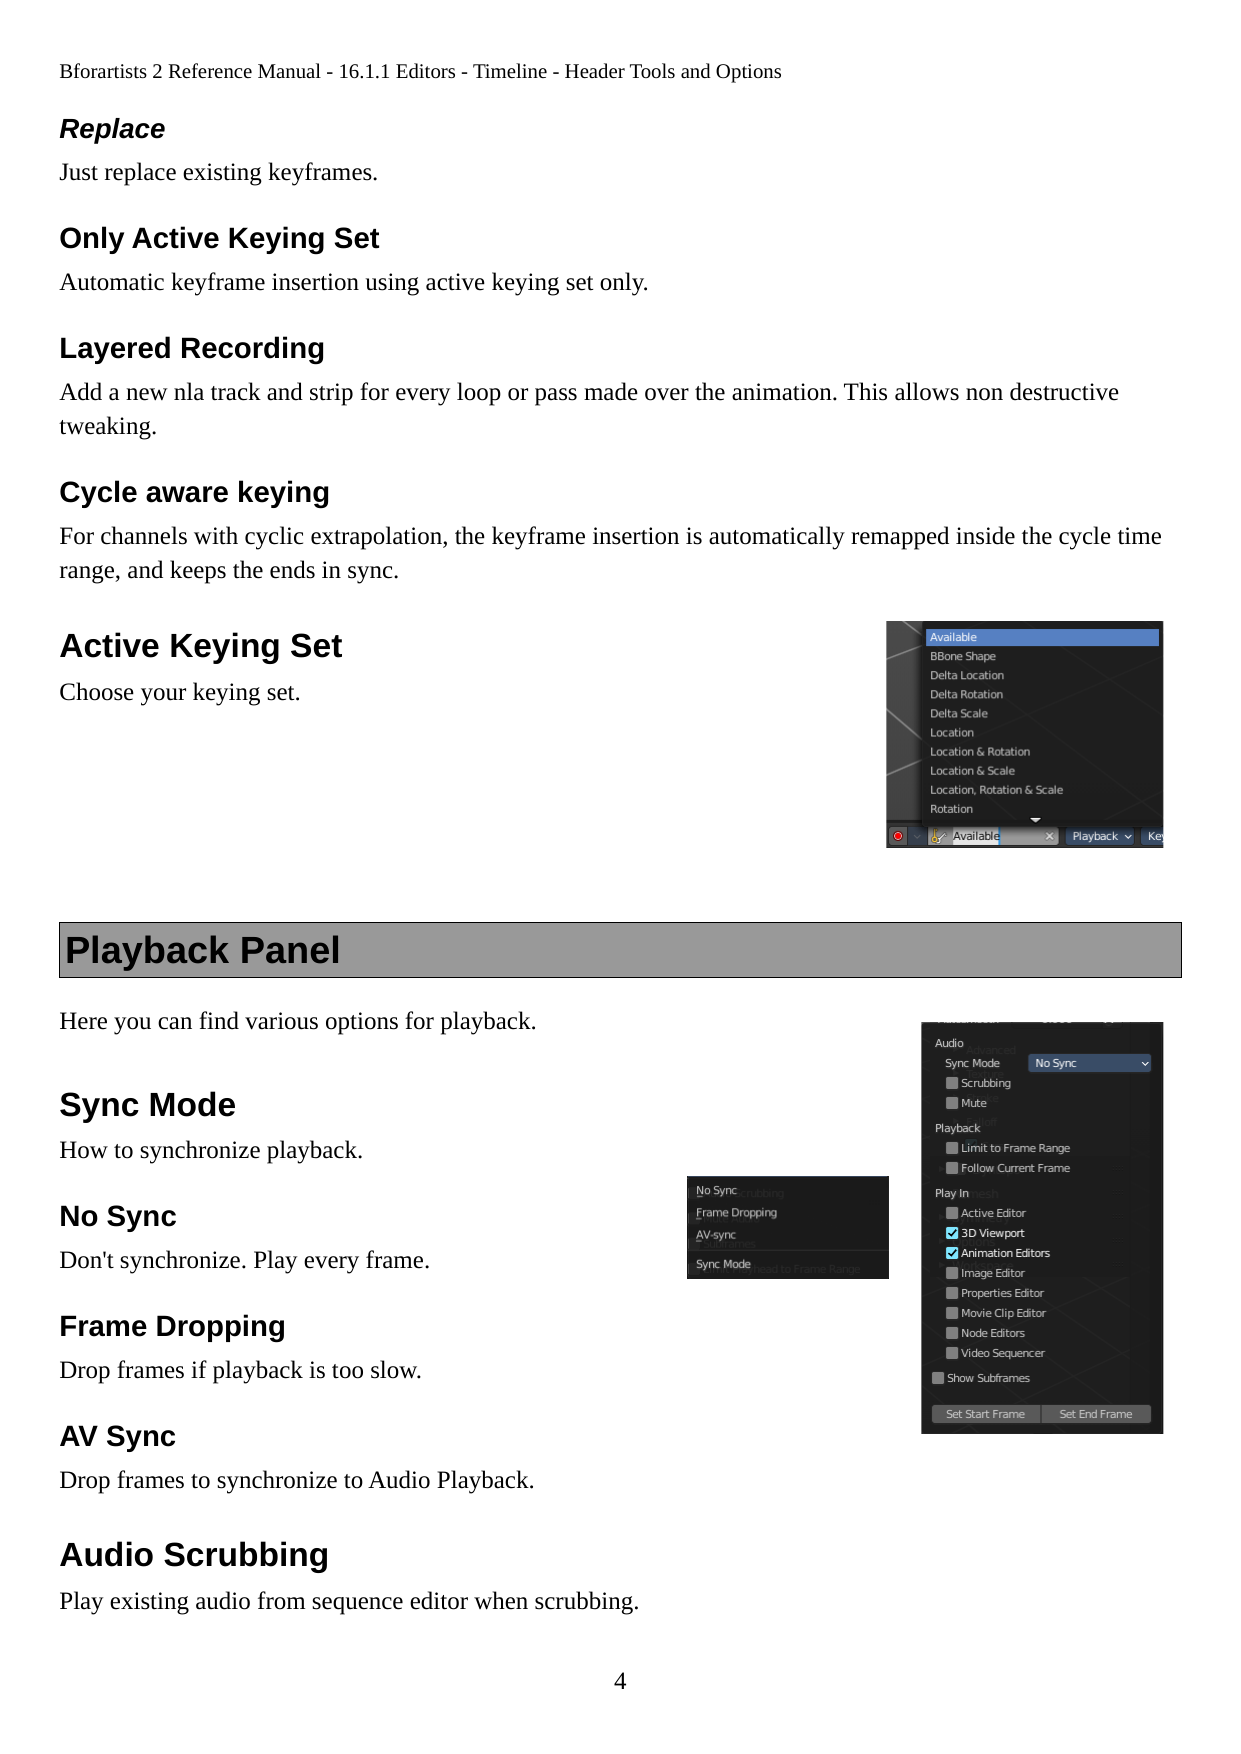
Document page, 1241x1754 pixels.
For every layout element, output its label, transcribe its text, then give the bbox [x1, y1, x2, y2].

subtitle Active Keying Set [59, 626, 886, 664]
text Just replace existing keyframes. [59, 157, 1181, 186]
text Don't synchronize. Play every frame. [59, 1245, 687, 1274]
subtitle Frame Dropping [59, 1309, 921, 1343]
text How to synchronize playback. [59, 1136, 921, 1164]
subtitle Sync Mode [59, 1084, 921, 1123]
text Drop frames to synchronize to Audio Playback. [59, 1465, 1181, 1494]
subtitle Layered Recording [59, 331, 1181, 364]
text Automatic keyframe insertion using active keying set only. [59, 267, 1181, 296]
text Choose your keying set. [59, 677, 886, 705]
subtitle Audio Scrubbing [59, 1535, 1181, 1574]
picture [687, 1176, 889, 1279]
text Here you can find various options for playback. [59, 1006, 1181, 1035]
subtitle AV Sync [59, 1419, 1181, 1453]
subtitle [1164, 1084, 1181, 1123]
text [889, 1245, 921, 1274]
subtitle Only Active Keying Set [59, 221, 1181, 254]
subtitle No Sync [59, 1199, 687, 1233]
text [1164, 677, 1181, 705]
subtitle [1164, 1199, 1181, 1233]
picture [886, 621, 1164, 848]
subtitle [889, 1199, 921, 1233]
text Play existing audio from sequence editor when scrubbing. [59, 1586, 1181, 1615]
subtitle Cycle aware keying [59, 475, 1181, 509]
text For channels with cyclic extrapolation, the keyframe insertion is automatically remapped inside the cycle time range, and keeps the ends in sync. [59, 521, 1181, 584]
picture [921, 1022, 1164, 1434]
subtitle [1164, 626, 1181, 664]
subtitle [1164, 1309, 1181, 1343]
text Add a new nla track and strip for every loop or pass made over the animation. This allows non destructive tweaking. [59, 377, 1181, 440]
table_header Playback Panel [60, 923, 1181, 977]
text Drop frames if playback is too slow. [59, 1355, 921, 1384]
subtitle Replace [59, 113, 1181, 144]
